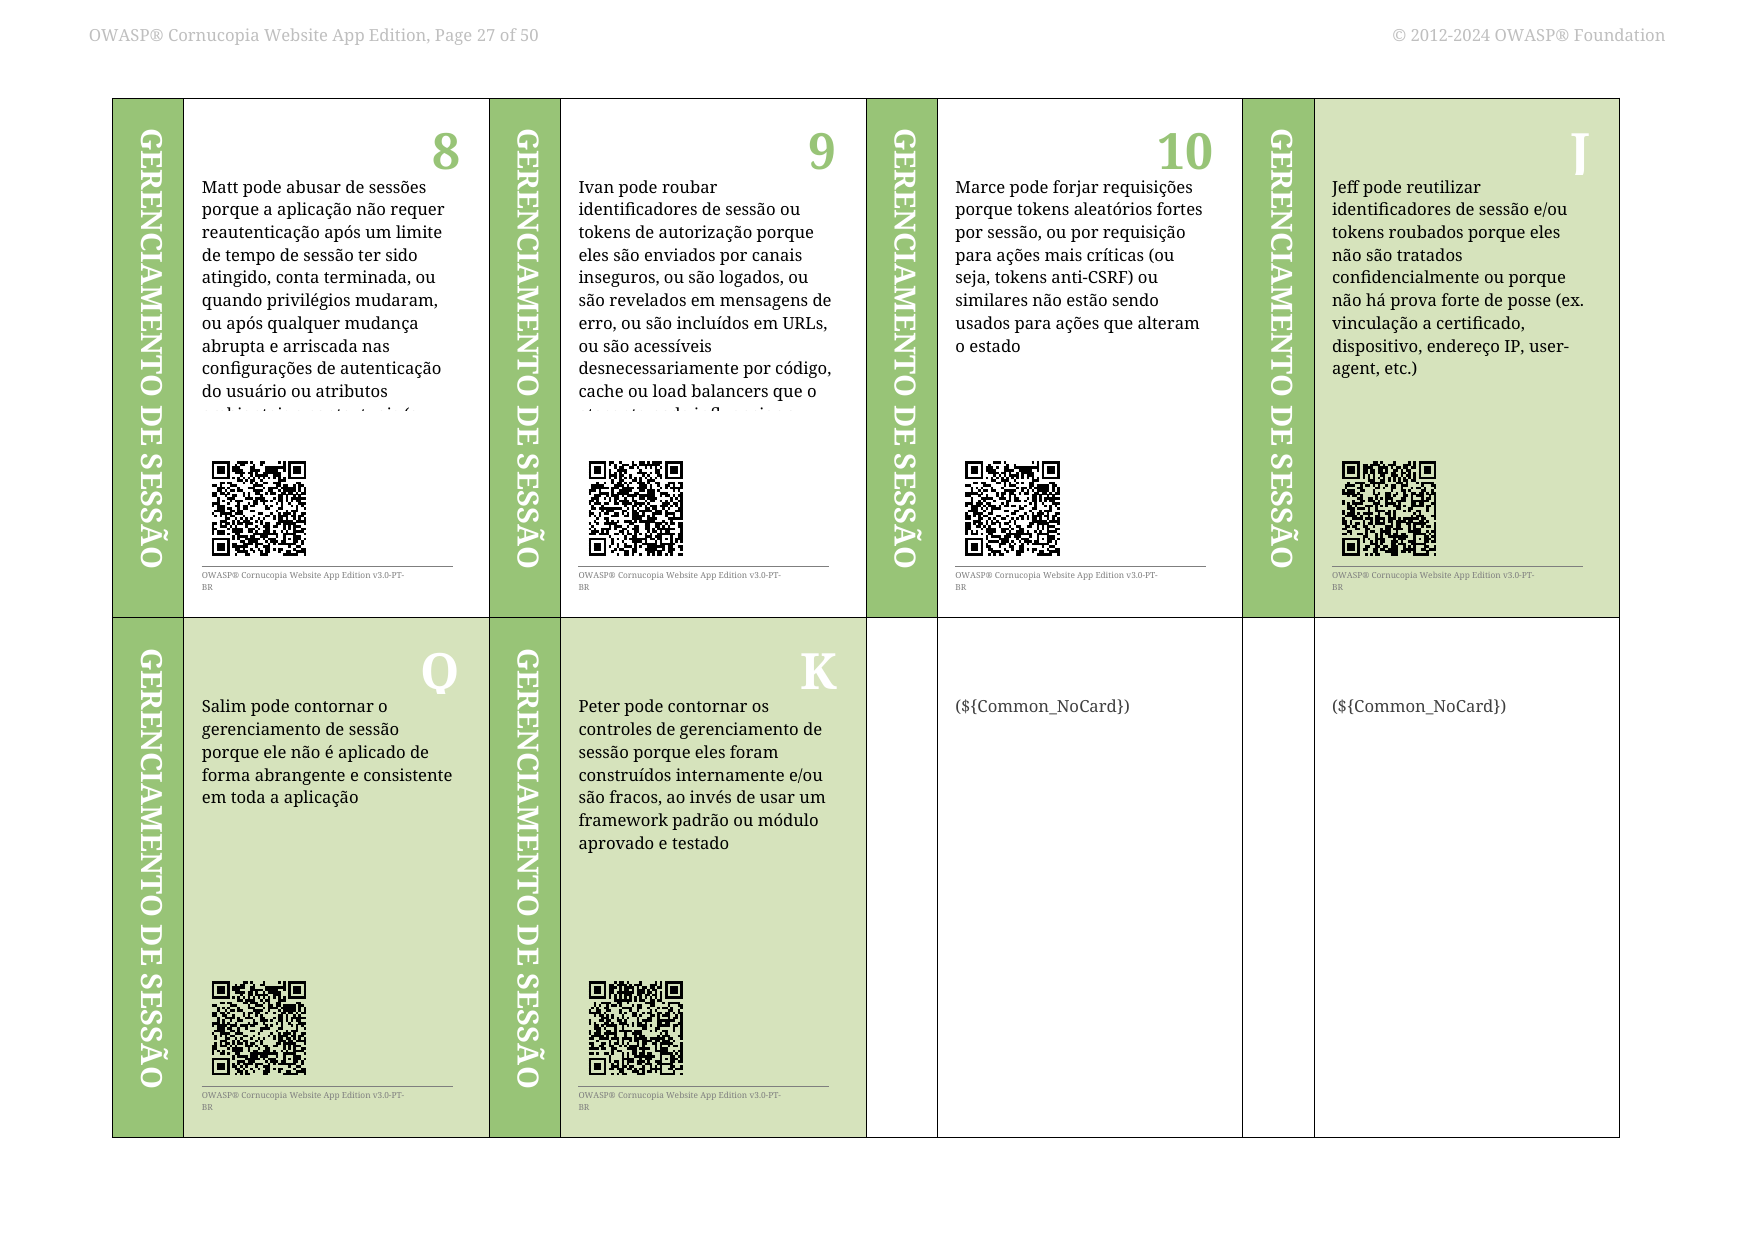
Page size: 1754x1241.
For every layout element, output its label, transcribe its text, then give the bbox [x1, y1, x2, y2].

table_cell [1315, 618, 1619, 694]
table_header [108, 98, 112, 1137]
table_header [202, 412, 453, 566]
table_cell OWASP® Cornucopia Website App Edition v3.0-PT-BR [578, 1087, 829, 1112]
table_cell Ivan pode roubar identificadores de sessão ou tokens de autorização porque eles são enviados por canais inseguros, ou são logados, ou são revelados em mensagens de erro, ou são incluídos em URLs, ou são acessíveis desnecessariamente por código, cache ou load balancers que o atacante pode influenciar ou alterar [561, 174, 866, 411]
table_cell OWASP® Cornucopia Website App Edition v3.0-PT-BR [202, 567, 453, 593]
table_cell Salim pode contornar o gerenciamento de sessão porque ele não é aplicado de forma abrangente e consistente em toda a aplicação [184, 694, 489, 930]
table_cell OWASP® Cornucopia Website App Edition v3.0-PT-BR [1332, 567, 1583, 593]
table_cell [561, 411, 866, 617]
table_header [578, 931, 829, 1086]
table_cell [938, 411, 1242, 617]
table_cell Peter pode contornar os controles de gerenciamento de sessão porque eles foram construídos internamente e/ou são fracos, ao invés de usar um framework padrão ou módulo aprovado e testado [561, 694, 866, 930]
table_header [955, 412, 1206, 566]
table_cell Q [184, 618, 489, 694]
table_cell [184, 411, 489, 617]
table_header [578, 412, 829, 566]
table_cell Jeff pode reutilizar identificadores de sessão e/ou tokens roubados porque eles não são tratados confidencialmente ou porque não há prova forte de posse (ex. vinculação a certificado, dispositivo, endereço IP, user-agent, etc.) [1315, 174, 1619, 411]
table_cell [561, 930, 866, 1137]
table_cell [867, 618, 937, 1137]
table_header 10 [938, 99, 1242, 174]
table_header [202, 931, 453, 1086]
table_cell [1315, 930, 1619, 1137]
table_cell Matt pode abusar de sessões porque a aplicação não requer reautenticação após um limite de tempo de sessão ter sido atingido, conta terminada, ou quando privilégios mudaram, ou após qualquer mudança abrupta e arriscada nas configurações de autenticação do usuário ou atributos ambientais e contextuais (ex. endereço IP, dispositivo, localização, hora do dia, navegador, etc.) [184, 174, 489, 411]
table_cell [1315, 411, 1619, 617]
table_header [1332, 412, 1583, 566]
table_cell [184, 930, 489, 1137]
table_header 8 [184, 99, 489, 174]
table_cell [938, 618, 1242, 694]
table_header 9 [561, 99, 866, 174]
table_cell K [561, 618, 866, 694]
table_cell (${Common_NoCard}) [1315, 694, 1619, 930]
table_cell GERENCIAMENTO DE SESSÃO [490, 618, 560, 1137]
table_header [578, 1113, 829, 1137]
table_header GERENCIAMENTO DE SESSÃO [867, 99, 937, 617]
table_cell (${Common_NoCard}) [938, 694, 1242, 930]
table_header GERENCIAMENTO DE SESSÃO [113, 99, 183, 617]
table_cell OWASP® Cornucopia Website App Edition v3.0-PT-BR [202, 1087, 453, 1112]
table_header GERENCIAMENTO DE SESSÃO [490, 99, 560, 617]
table_cell GERENCIAMENTO DE SESSÃO [113, 618, 183, 1137]
table_header GERENCIAMENTO DE SESSÃO [1243, 99, 1314, 617]
table_cell [938, 930, 1242, 1137]
table_header J [1315, 99, 1619, 174]
table_cell [1243, 618, 1314, 1137]
table_cell OWASP® Cornucopia Website App Edition v3.0-PT-BR [578, 567, 829, 593]
table_cell Marce pode forjar requisições porque tokens aleatórios fortes por sessão, ou por requisição para ações mais críticas (ou seja, tokens anti-CSRF) ou similares não estão sendo usados para ações que alteram o estado [938, 174, 1242, 411]
table_cell OWASP® Cornucopia Website App Edition v3.0-PT-BR [955, 567, 1206, 593]
